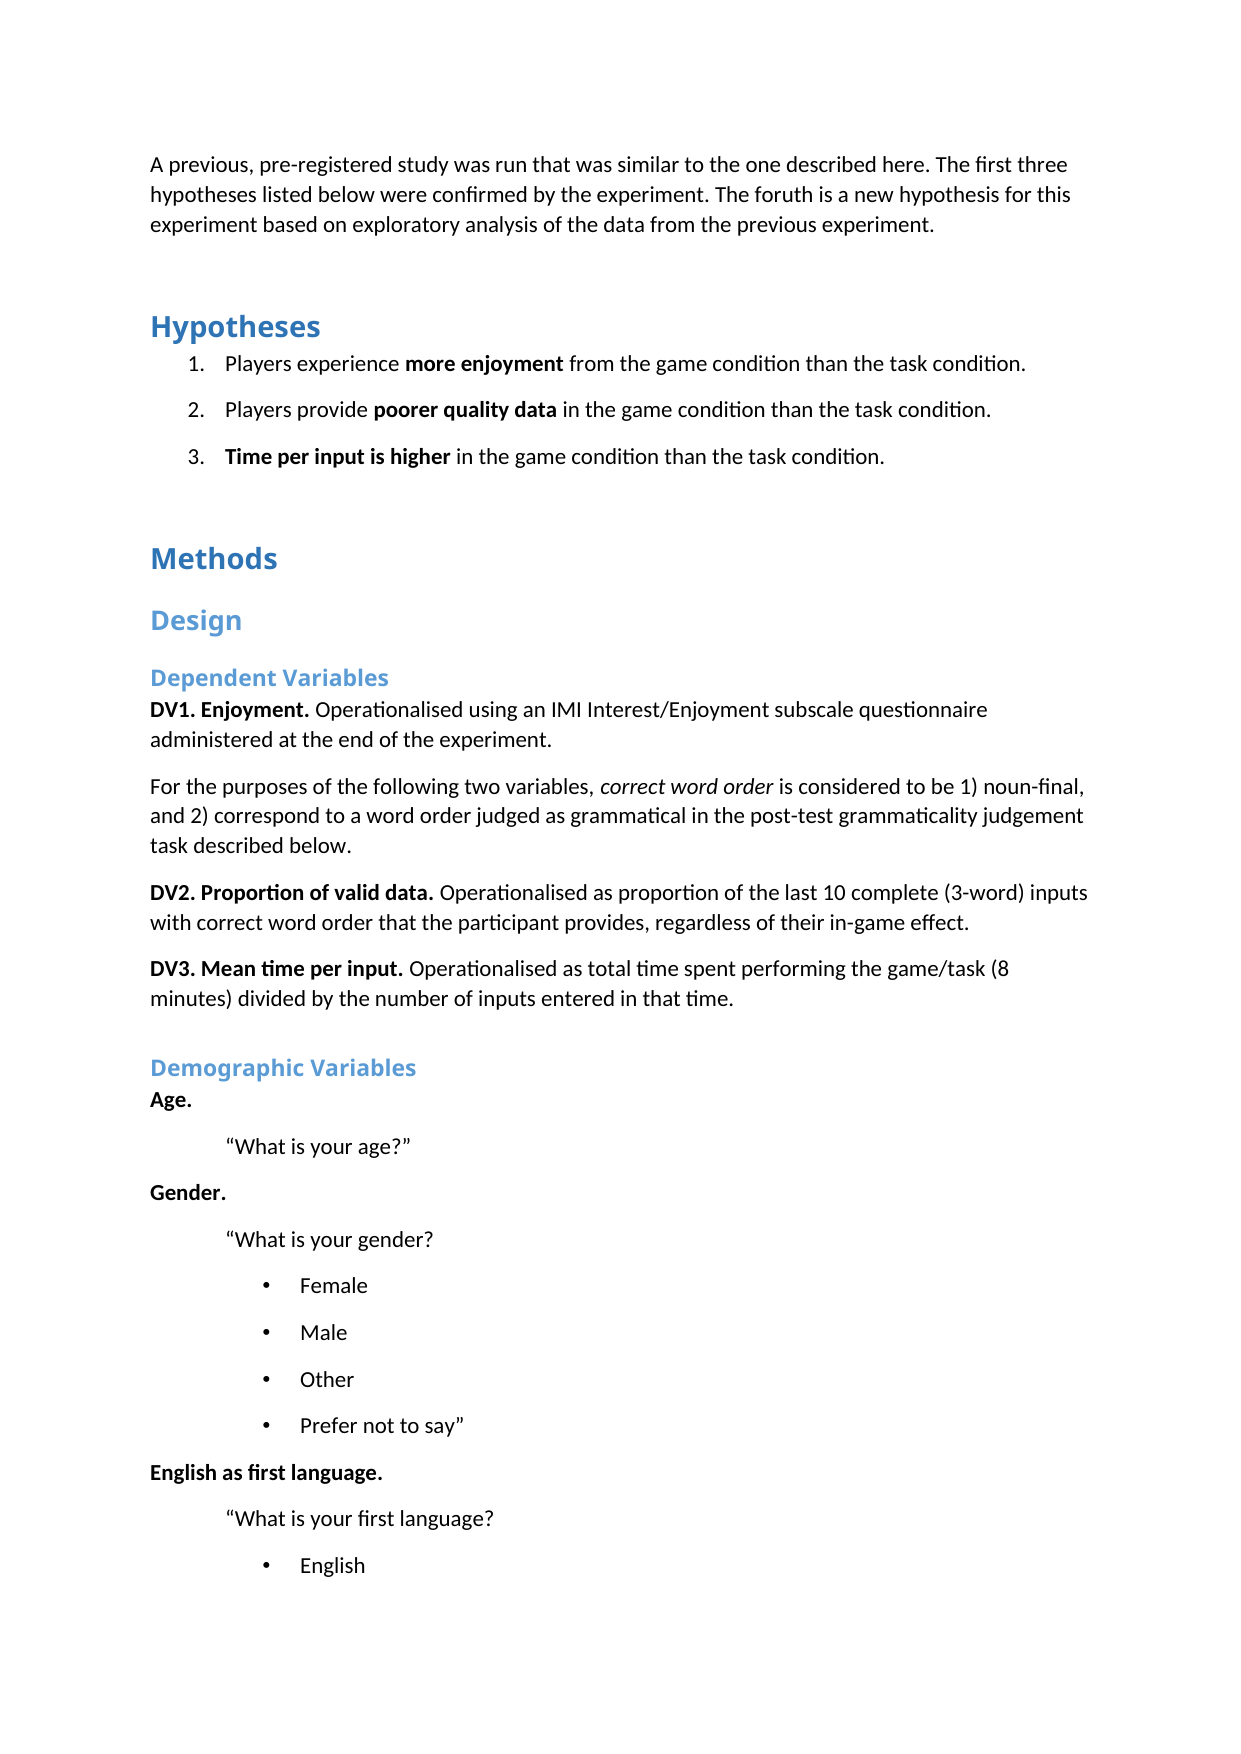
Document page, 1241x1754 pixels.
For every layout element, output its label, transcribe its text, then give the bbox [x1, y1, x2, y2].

text For the purposes of the following two variables, correct word order is considered to be 1) noun-final, and 2) correspond to a word order judged as grammatical in the post-test grammaticality judgement task described below. [150, 772, 1090, 859]
text A previous, pre-registered study was run that was similar to the one described here. The first three hypotheses listed below were confirmed by the experiment. The foruth is a new hypothesis for this experiment based on exploratory analysis of the data from the previous experiment. [150, 150, 1090, 238]
list Other [262, 1365, 1090, 1393]
text English as first language. [150, 1458, 1090, 1486]
list Time per input is higher in the game condition than the task condition. [187, 442, 1090, 470]
text Gender. [150, 1178, 1090, 1206]
text “What is your first language? [225, 1504, 1090, 1532]
subtitle Demographic Variables [150, 1052, 1090, 1083]
text Age. [150, 1085, 1090, 1113]
list Players provide poorer quality data in the game condition than the task condition. [187, 395, 1090, 423]
text DV1. Enjoyment. Operationalised using an IMI Interest/Enjoyment subscale questionnaire administered at the end of the experiment. [150, 695, 1090, 753]
list English [262, 1551, 1090, 1579]
text “What is your gender? [225, 1225, 1090, 1253]
subtitle Dependent Variables [150, 662, 1090, 693]
list Players experience more enjoyment from the game condition than the task condition. [187, 349, 1090, 377]
list Female [262, 1272, 1090, 1299]
text “What is your age?” [225, 1132, 1090, 1160]
subtitle Design [150, 602, 1090, 638]
subtitle Methods [150, 538, 1090, 578]
text DV3. Mean time per input. Operationalised as total time spent performing the game/task (8 minutes) divided by the number of inputs entered in that time. [150, 954, 1090, 1012]
subtitle Hypotheses [150, 306, 1090, 346]
text DV2. Proportion of valid data. Operationalised as proportion of the last 10 complete (3-word) inputs with correct word order that the participant provides, regardless of their in-game effect. [150, 878, 1090, 936]
list Male [262, 1318, 1090, 1346]
list Prefer not to say” [262, 1411, 1090, 1439]
